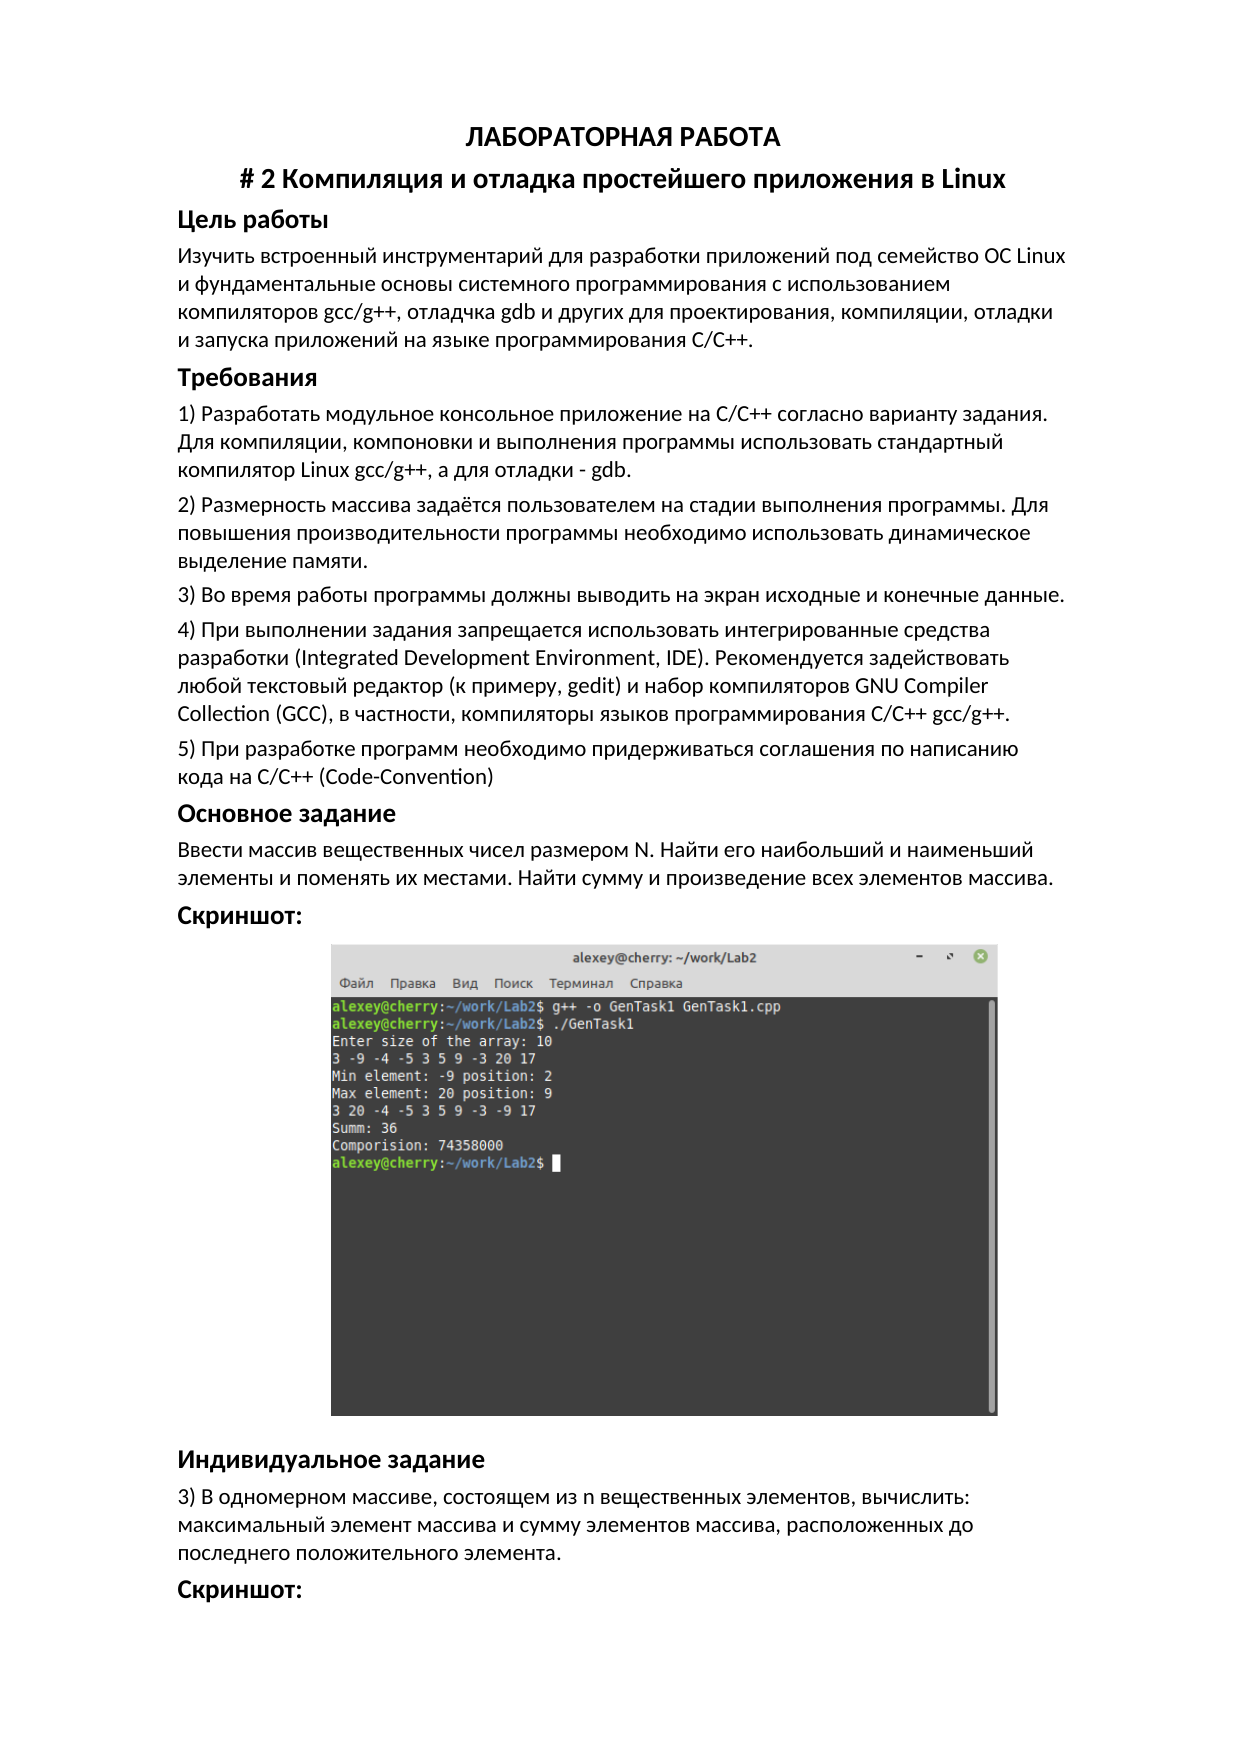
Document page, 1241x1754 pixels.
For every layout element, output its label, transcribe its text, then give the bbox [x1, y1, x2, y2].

text 3) Во время работы программы должны выводить на экран исходные и конечные данные. [177, 580, 1069, 608]
text 1) Разработать модульное консольное приложение на С/С++ согласно варианту задания. Для компиляции, компоновки и выполнения программы использовать стандартный компилятор Linux gcc/g++, а для отладки - gdb. [177, 399, 1069, 483]
text Цель работы [177, 202, 1069, 235]
text 5) При разработке программ необходимо придерживаться соглашения по написанию кода на C/C++ (Code-Convention) [177, 733, 1069, 790]
text # 2 Компиляция и отладка простейшего приложения в Linux [177, 160, 1069, 196]
text 3) В одномерном массиве, состоящем из n вещественных элементов, вычислить: максимальный элемент массива и сумму элементов массива, расположенных до последнего положительного элемента. [177, 1482, 1069, 1566]
text 2) Размерность массива задаётся пользователем на стадии выполнения программы. Для повышения производительности программы необходимо использовать динамическое выделение памяти. [177, 490, 1069, 574]
text Индивидуальное задание [177, 1443, 1069, 1476]
text ЛАБОРАТОРНАЯ РАБОТА [177, 118, 1069, 154]
text Основное задание [177, 796, 1069, 829]
text Скриншот: [177, 1573, 1069, 1606]
text Ввести массив вещественных чисел размером N. Найти его наибольший и наименьший элементы и поменять их местами. Найти сумму и произведение всех элементов массива. [177, 835, 1069, 892]
text 4) При выполнении задания запрещается использовать интегрированные средства разработки (Integrated Development Environment, IDE). Рекомендуется задействовать любой текстовый редактор (к примеру, gedit) и набор компиляторов GNU Compiler Collection (GCC), в частности, компиляторы языков программирования С/C++ gcc/g++. [177, 615, 1069, 727]
text Требования [177, 360, 1069, 393]
text Изучить встроенный инструментарий для разработки приложений под семейство ОС Linux и фундаментальные основы системного программирования с использованием компиляторов gcc/g++, отладчка gdb и других для проектирования, компиляции, отладки и запуска приложений на языке программирования С/C++. [177, 241, 1069, 354]
text Скриншот: [177, 898, 1069, 931]
